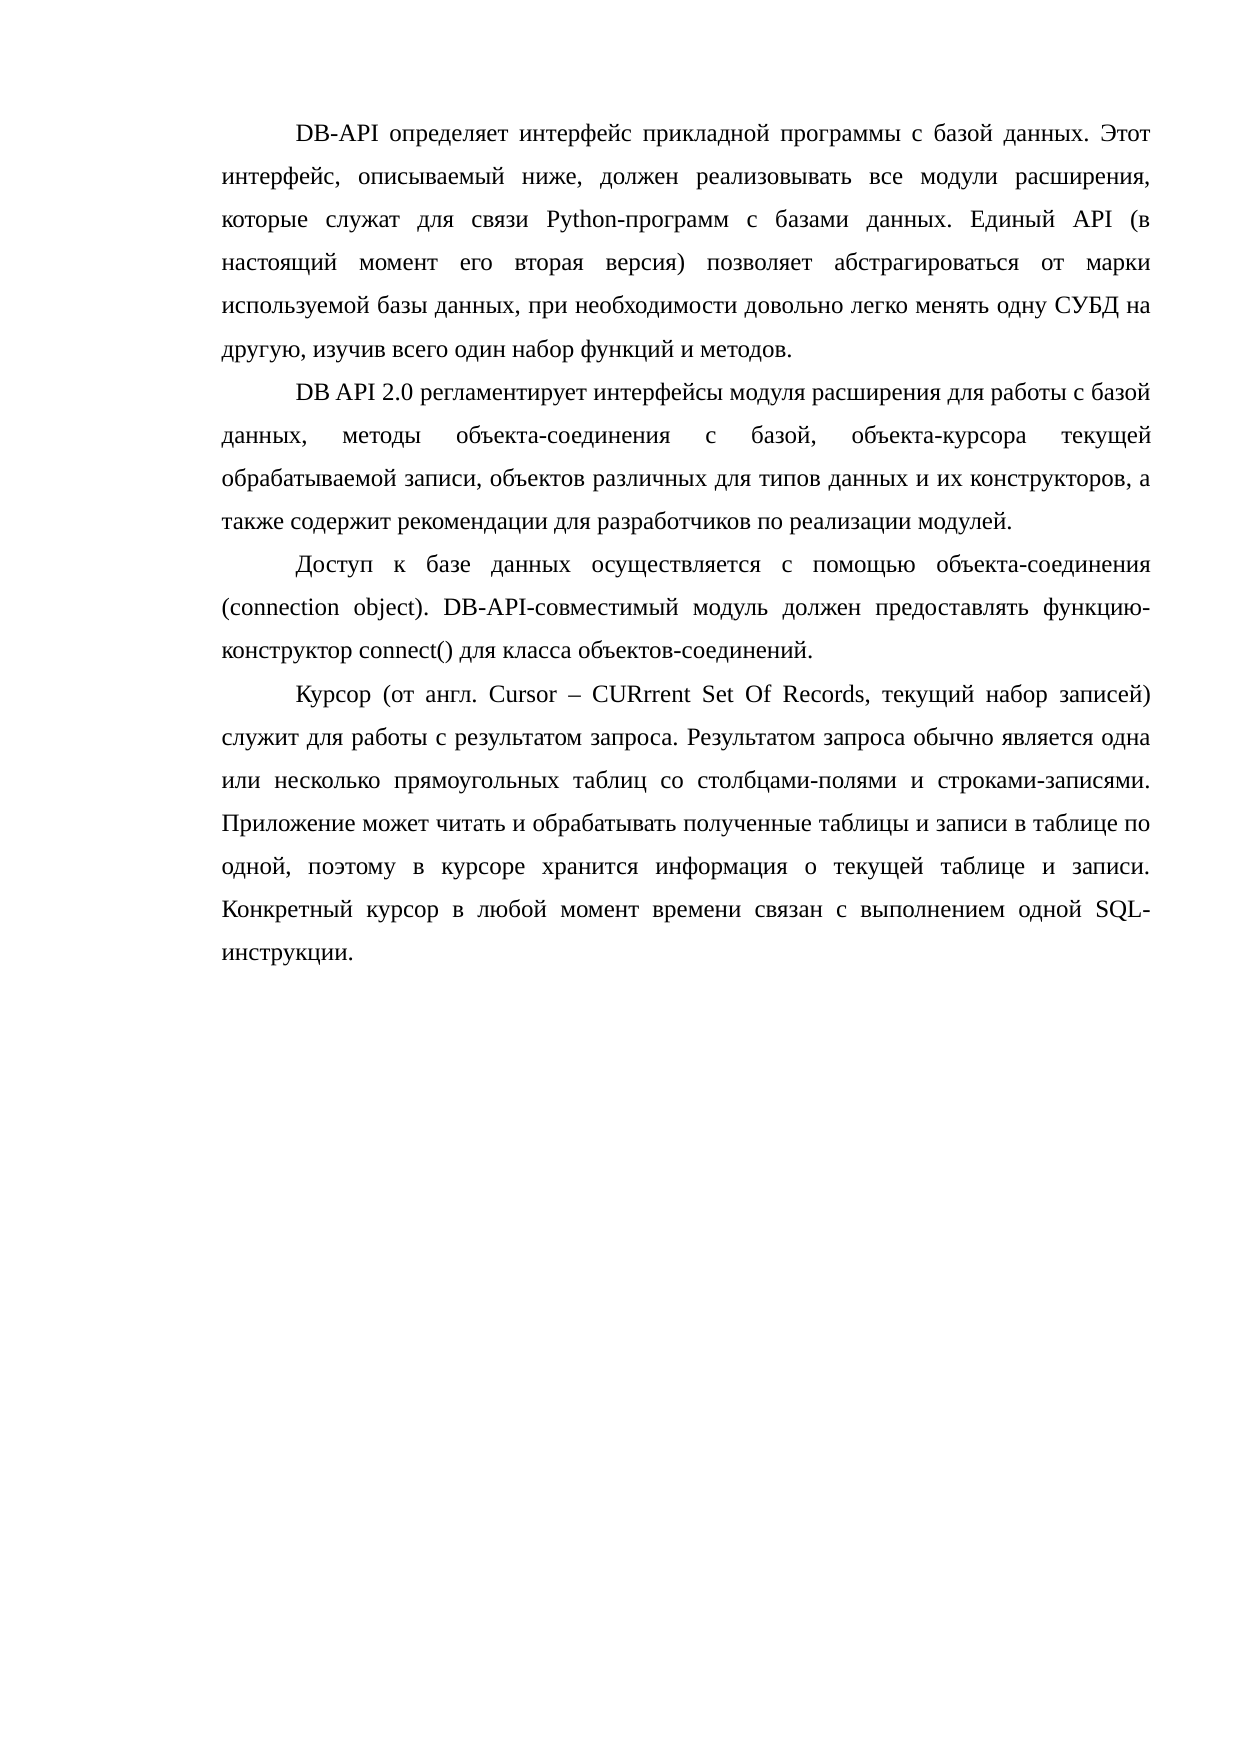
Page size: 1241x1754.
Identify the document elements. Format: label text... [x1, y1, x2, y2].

text Доступ к базе данных осуществляется с помощью объекта-соединения (connection object). DB-API-совместимый модуль должен предоставлять функцию-конструктор connect() для класса объектов-соединений. [221, 549, 1152, 664]
text DB API 2.0 регламентирует интерфейсы модуля расширения для работы с базой данных, методы объекта-соединения с базой, объекта-курсора текущей обрабатываемой записи, объектов различных для типов данных и их конструкторов, а также содержит рекомендации для разработчиков по реализации модулей. [221, 377, 1152, 535]
text Курсор (от англ. Cursor – CURrrent Set Of Records, текущий набор записей) служит для работы с результатом запроса. Результатом запроса обычно является одна или несколько прямоугольных таблиц со столбцами-полями и строками-записями. Приложение может читать и обрабатывать полученные таблицы и записи в таблице по одной, поэтому в курсоре хранится информация о текущей таблице и записи. Конкретный курсор в любой момент времени связан с выполнением одной SQL-инструкции. [221, 679, 1152, 966]
text DB-API определяет интерфейс прикладной программы с базой данных. Этот интерфейс, описываемый ниже, должен реализовывать все модули расширения, которые служат для связи Python-программ с базами данных. Единый API (в настоящий момент его вторая версия) позволяет абстрагироваться от марки используемой базы данных, при необходимости довольно легко менять одну СУБД на другую, изучив всего один набор функций и методов. [221, 118, 1152, 362]
